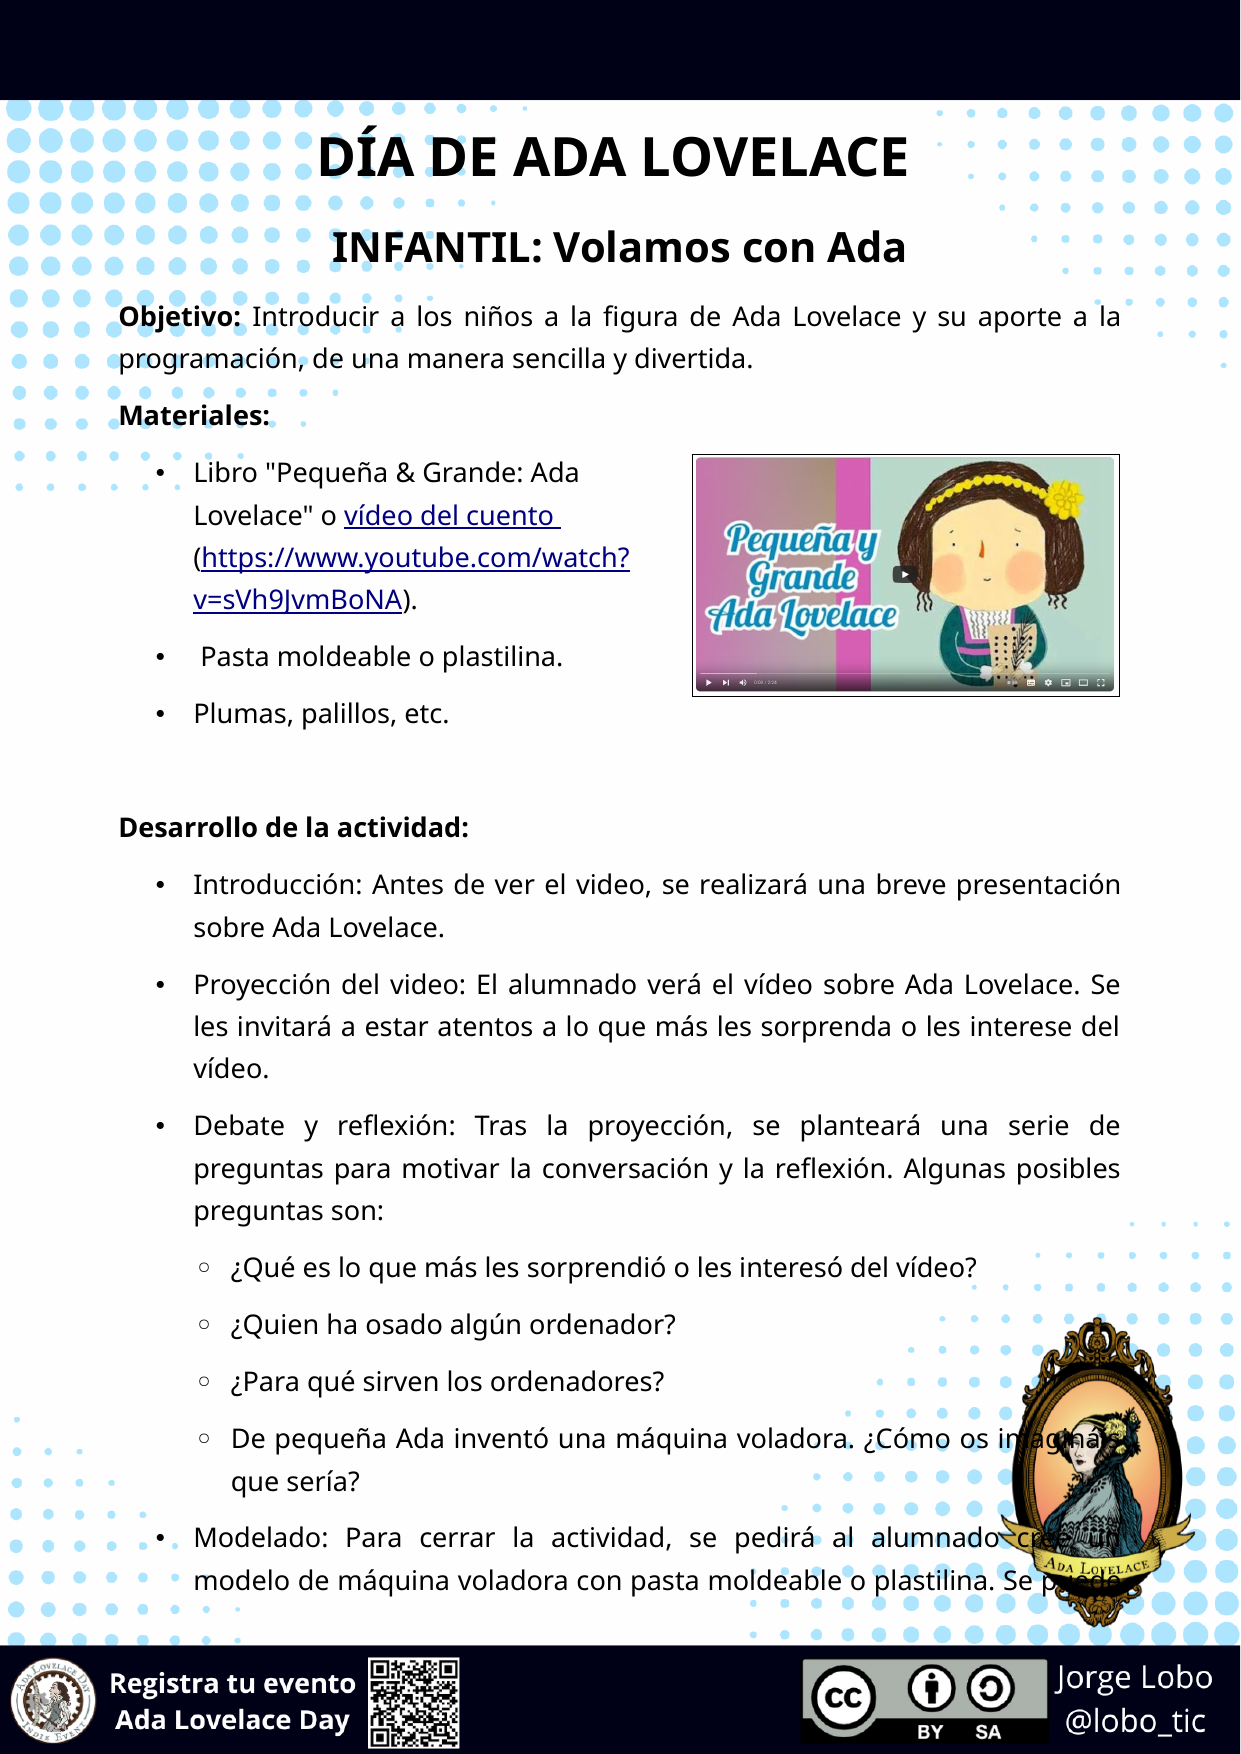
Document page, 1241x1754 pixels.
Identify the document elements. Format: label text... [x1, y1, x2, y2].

list De pequeña Ada inventó una máquina voladora. ¿Cómo os imagináis que sería? [193, 1419, 1122, 1499]
list [693, 455, 1119, 696]
picture [0, 0, 1241, 1754]
list ¿Qué es lo que más les sorprendió o les interesó del vídeo? [193, 1249, 1122, 1286]
text Desarrollo de la actividad: [118, 809, 1122, 846]
list Proyección del video: El alumnado verá el vídeo sobre Ada Lovelace. Se les invitará a estar atentos a lo que más les sorprenda o les interese del vídeo. [156, 965, 1122, 1087]
list Debate y reflexión: Tras la proyección, se planteará una serie de preguntas para motivar la conversación y la reflexión. Algunas posibles preguntas son: [156, 1107, 1122, 1228]
text Objetivo: Introducir a los niños a la figura de Ada Lovelace y su aporte a la programación, de una manera sencilla y divertida. [118, 297, 1122, 377]
list Introducción: Antes de ver el video, se realizará una breve presentación sobre Ada Lovelace. [156, 866, 1122, 945]
list ¿Para qué sirven los ordenadores? [193, 1363, 1122, 1399]
text DÍA DE ADA LOVELACE [118, 118, 1122, 192]
list Libro "Pequeña & Grande: Ada Lovelace" o vídeo del cuento (https://www.youtube.com/watch?v=sVh9JvmBoNA). [156, 454, 692, 618]
list Plumas, palillos, etc. [156, 695, 1122, 732]
text INFANTIL: Volamos con Ada [118, 217, 1122, 274]
list ¿Quien ha osado algún ordenador? [193, 1306, 1122, 1342]
list Modelado: Para cerrar la actividad, se pedirá al alumnado cree un modelo de máquina voladora con pasta moldeable o plastilina. Se puede [156, 1519, 1122, 1598]
list Pasta moldeable o plastilina. [156, 638, 692, 675]
text Materiales: [118, 397, 1122, 433]
